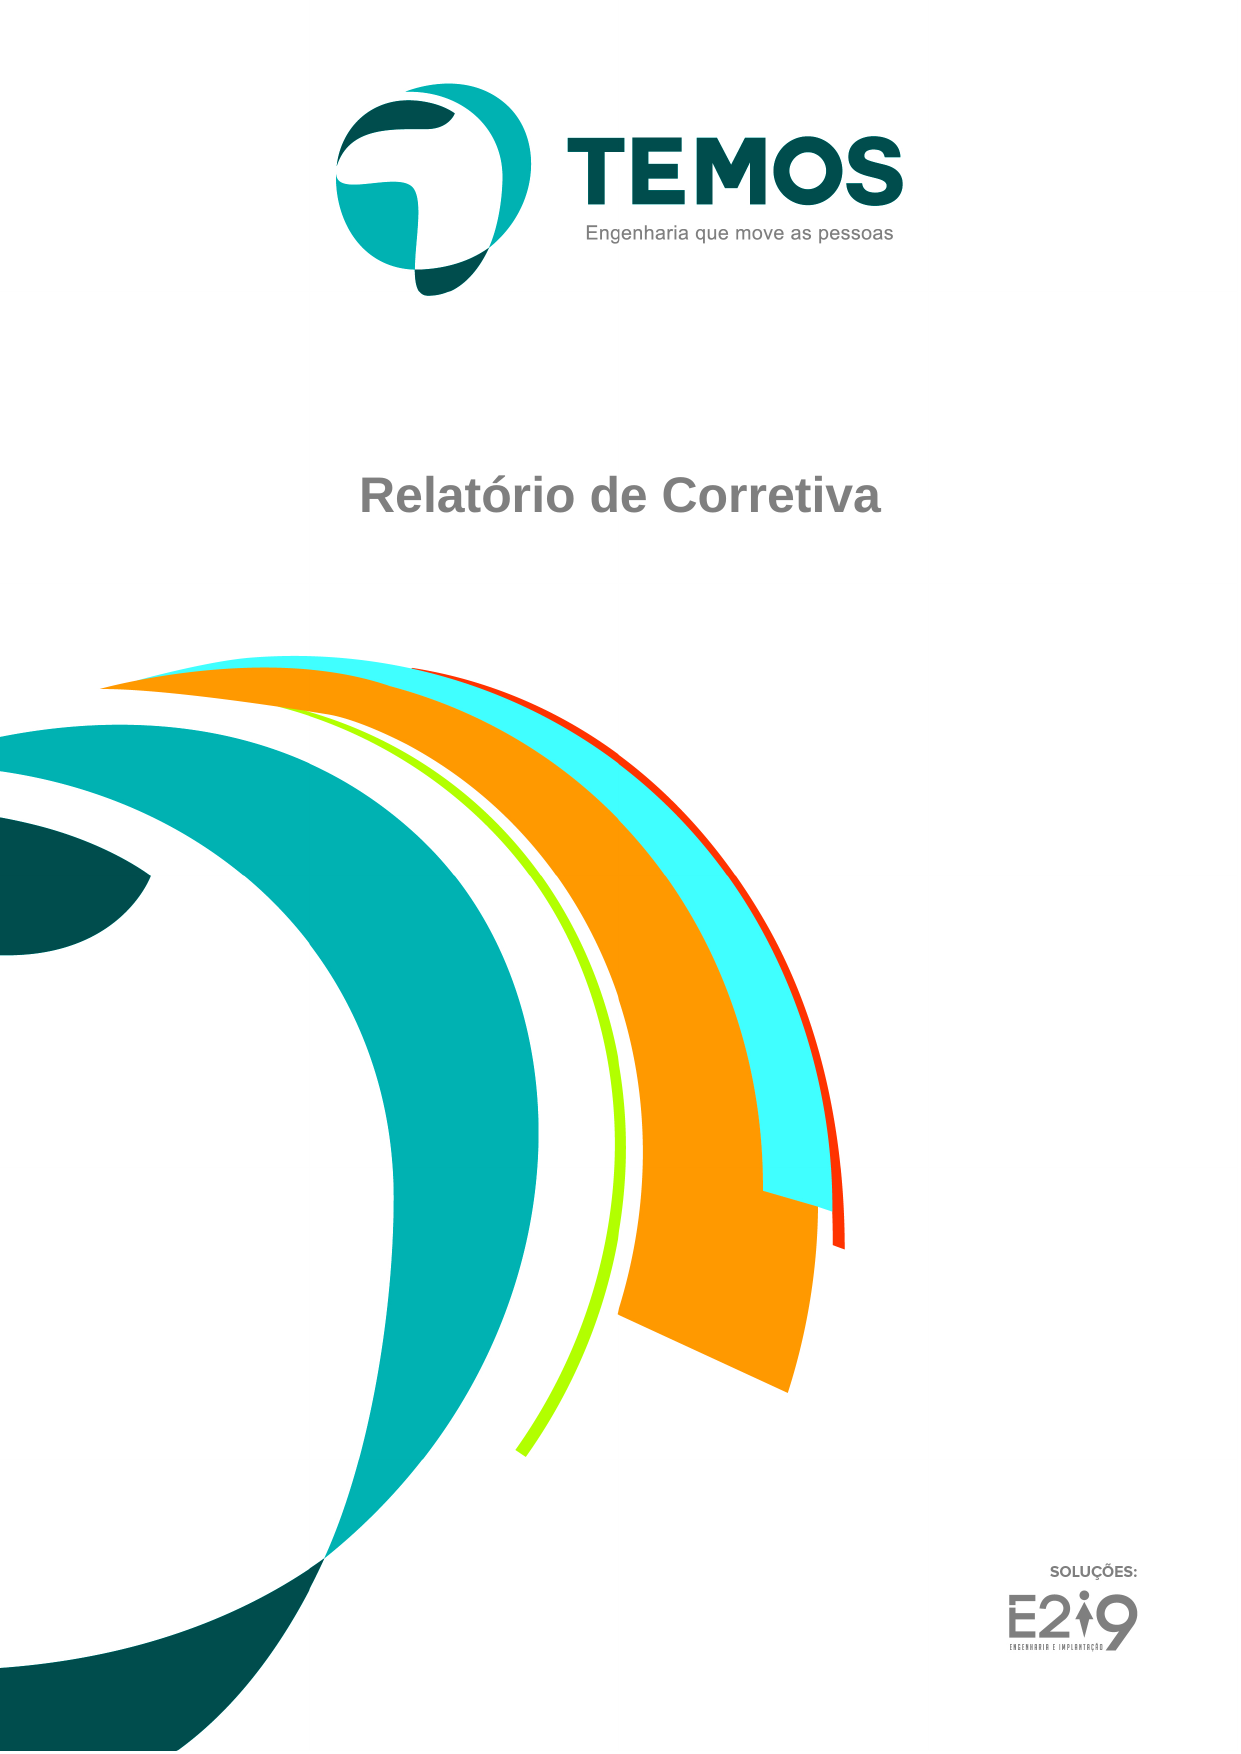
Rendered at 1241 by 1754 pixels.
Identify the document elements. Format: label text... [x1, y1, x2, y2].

text Relatório de Corretiva [187, 466, 1053, 523]
picture [0, 0, 1238, 1751]
